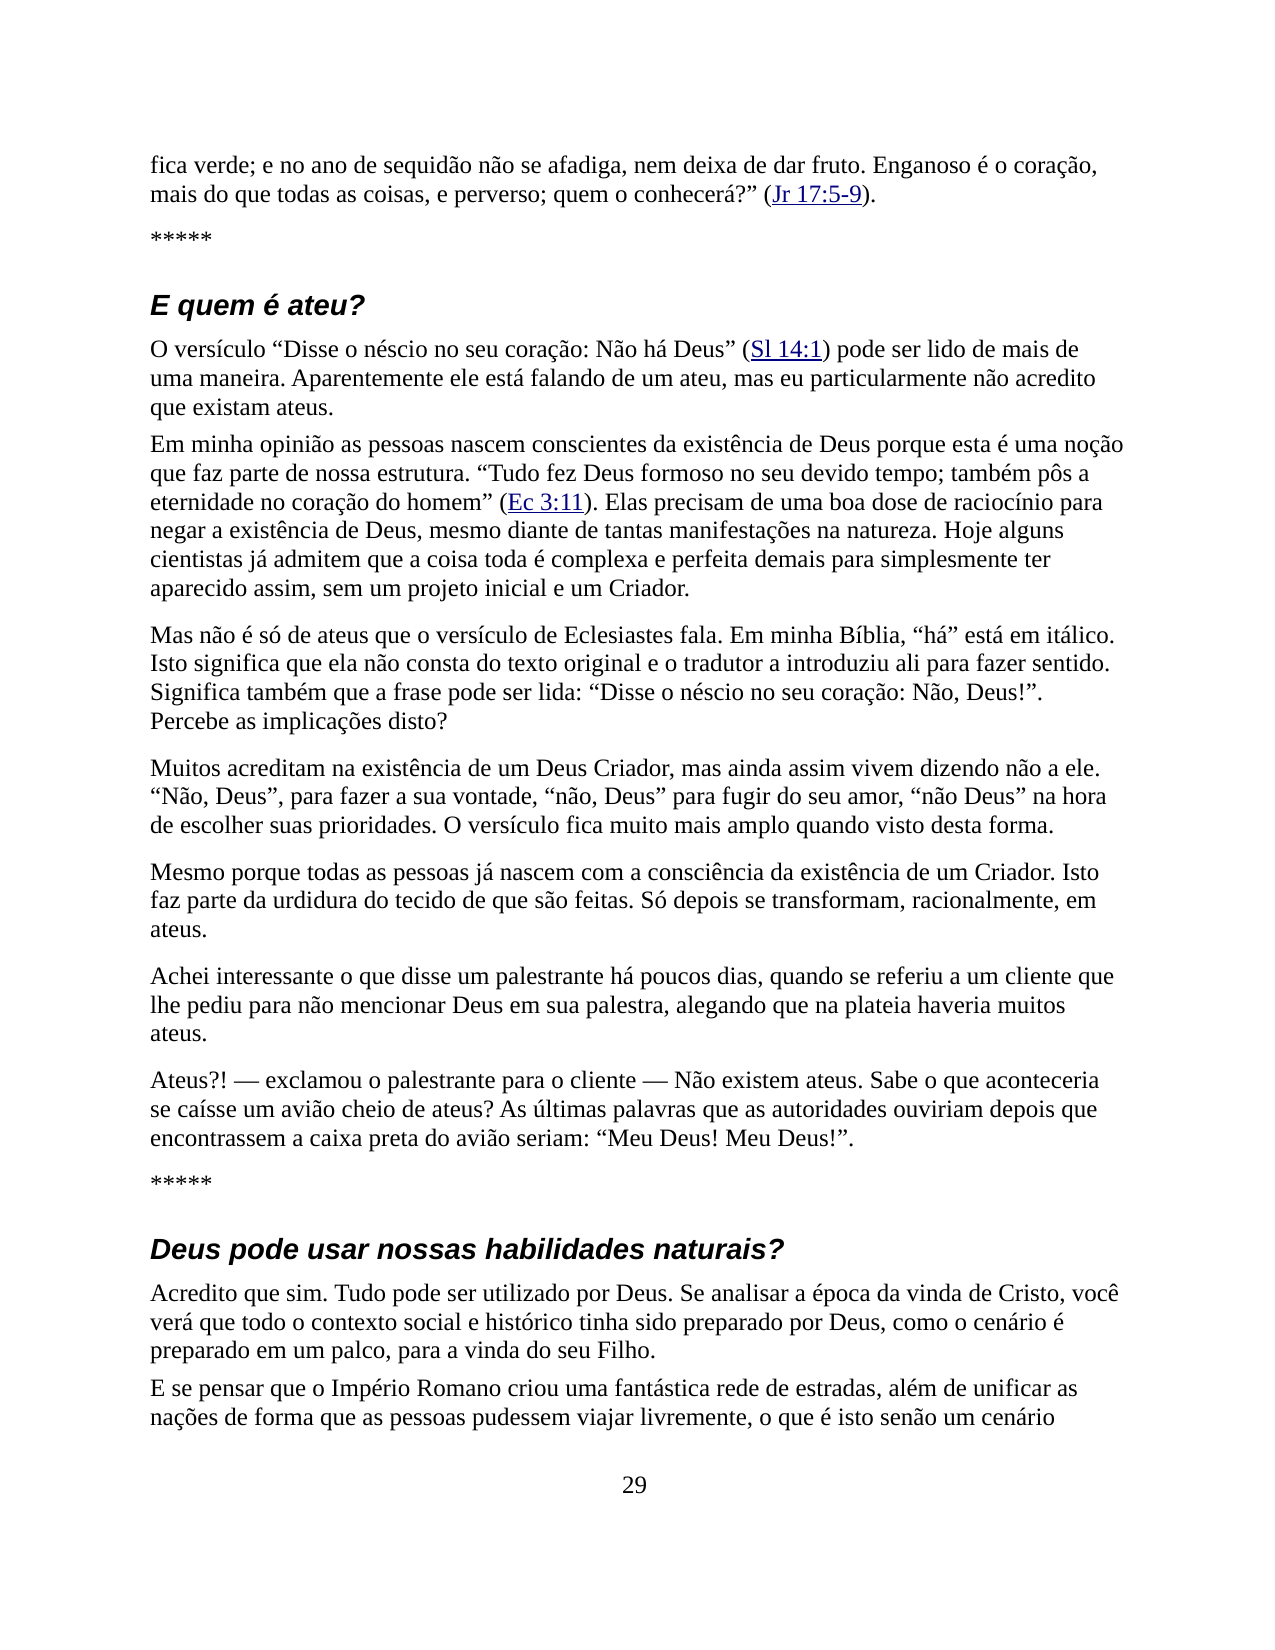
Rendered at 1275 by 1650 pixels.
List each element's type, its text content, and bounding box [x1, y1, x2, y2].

text E se pensar que o Império Romano criou uma fantástica rede de estradas, além de unificar as nações de forma que as pessoas pudessem viajar livremente, o que é isto senão um cenário [150, 1373, 1125, 1431]
text O versículo “Disse o néscio no seu coração: Não há Deus” (Sl 14:1) pode ser lido de mais de uma maneira. Aparentemente ele está falando de um ateu, mas eu particularmente não acredito que existam ateus. [150, 334, 1125, 420]
text Achei interessante o que disse um palestrante há poucos dias, quando se referiu a um cliente que lhe pediu para não mencionar Deus em sua palestra, alegando que na plateia haveria muitos ateus. [150, 961, 1125, 1047]
subtitle E quem é ateu? [150, 288, 1125, 322]
text Mas não é só de ateus que o versículo de Eclesiastes fala. Em minha Bíblia, “há” está em itálico. Isto significa que ela não consta do texto original e o tradutor a introduziu ali para fazer sentido. Significa também que a frase pode ser lida: “Disse o néscio no seu coração: Não, Deus!”. Percebe as implicações disto? [150, 620, 1125, 735]
text ***** [150, 225, 1125, 254]
subtitle Deus pode usar nossas habilidades naturais? [150, 1232, 1125, 1266]
text Muitos acreditam na existência de um Deus Criador, mas ainda assim vivem dizendo não a ele. “Não, Deus”, para fazer a sua vontade, “não, Deus” para fugir do seu amor, “não Deus” na hora de escolher suas prioridades. O versículo fica muito mais amplo quando visto desta forma. [150, 753, 1125, 839]
text Em minha opinião as pessoas nascem conscientes da existência de Deus porque esta é uma noção que faz parte de nossa estrutura. “Tudo fez Deus formoso no seu devido tempo; também pôs a eternidade no coração do homem” (Ec 3:11). Elas precisam de uma boa dose de raciocínio para negar a existência de Deus, mesmo diante de tantas manifestações na natureza. Hoje alguns cientistas já admitem que a coisa toda é complexa e perfeita demais para simplesmente ter aparecido assim, sem um projeto inicial e um Criador. [150, 429, 1125, 602]
text ***** [150, 1169, 1125, 1198]
text Acredito que sim. Tudo pode ser utilizado por Deus. Se analisar a época da vinda de Cristo, você verá que todo o contexto social e histórico tinha sido preparado por Deus, como o cenário é preparado em um palco, para a vinda do seu Filho. [150, 1278, 1125, 1364]
text Ateus?! — exclamou o palestrante para o cliente — Não existem ateus. Sabe o que aconteceria se caísse um avião cheio de ateus? As últimas palavras que as autoridades ouviriam depois que encontrassem a caixa preta do avião seriam: “Meu Deus! Meu Deus!”. [150, 1065, 1125, 1151]
text fica verde; e no ano de sequidão não se afadiga, nem deixa de dar fruto. Enganoso é o coração, mais do que todas as coisas, e perverso; quem o conhecerá?” (Jr 17:5-9). [150, 150, 1125, 207]
text Mesmo porque todas as pessoas já nascem com a consciência da existência de um Criador. Isto faz parte da urdidura do tecido de que são feitas. Só depois se transformam, racionalmente, em ateus. [150, 857, 1125, 943]
